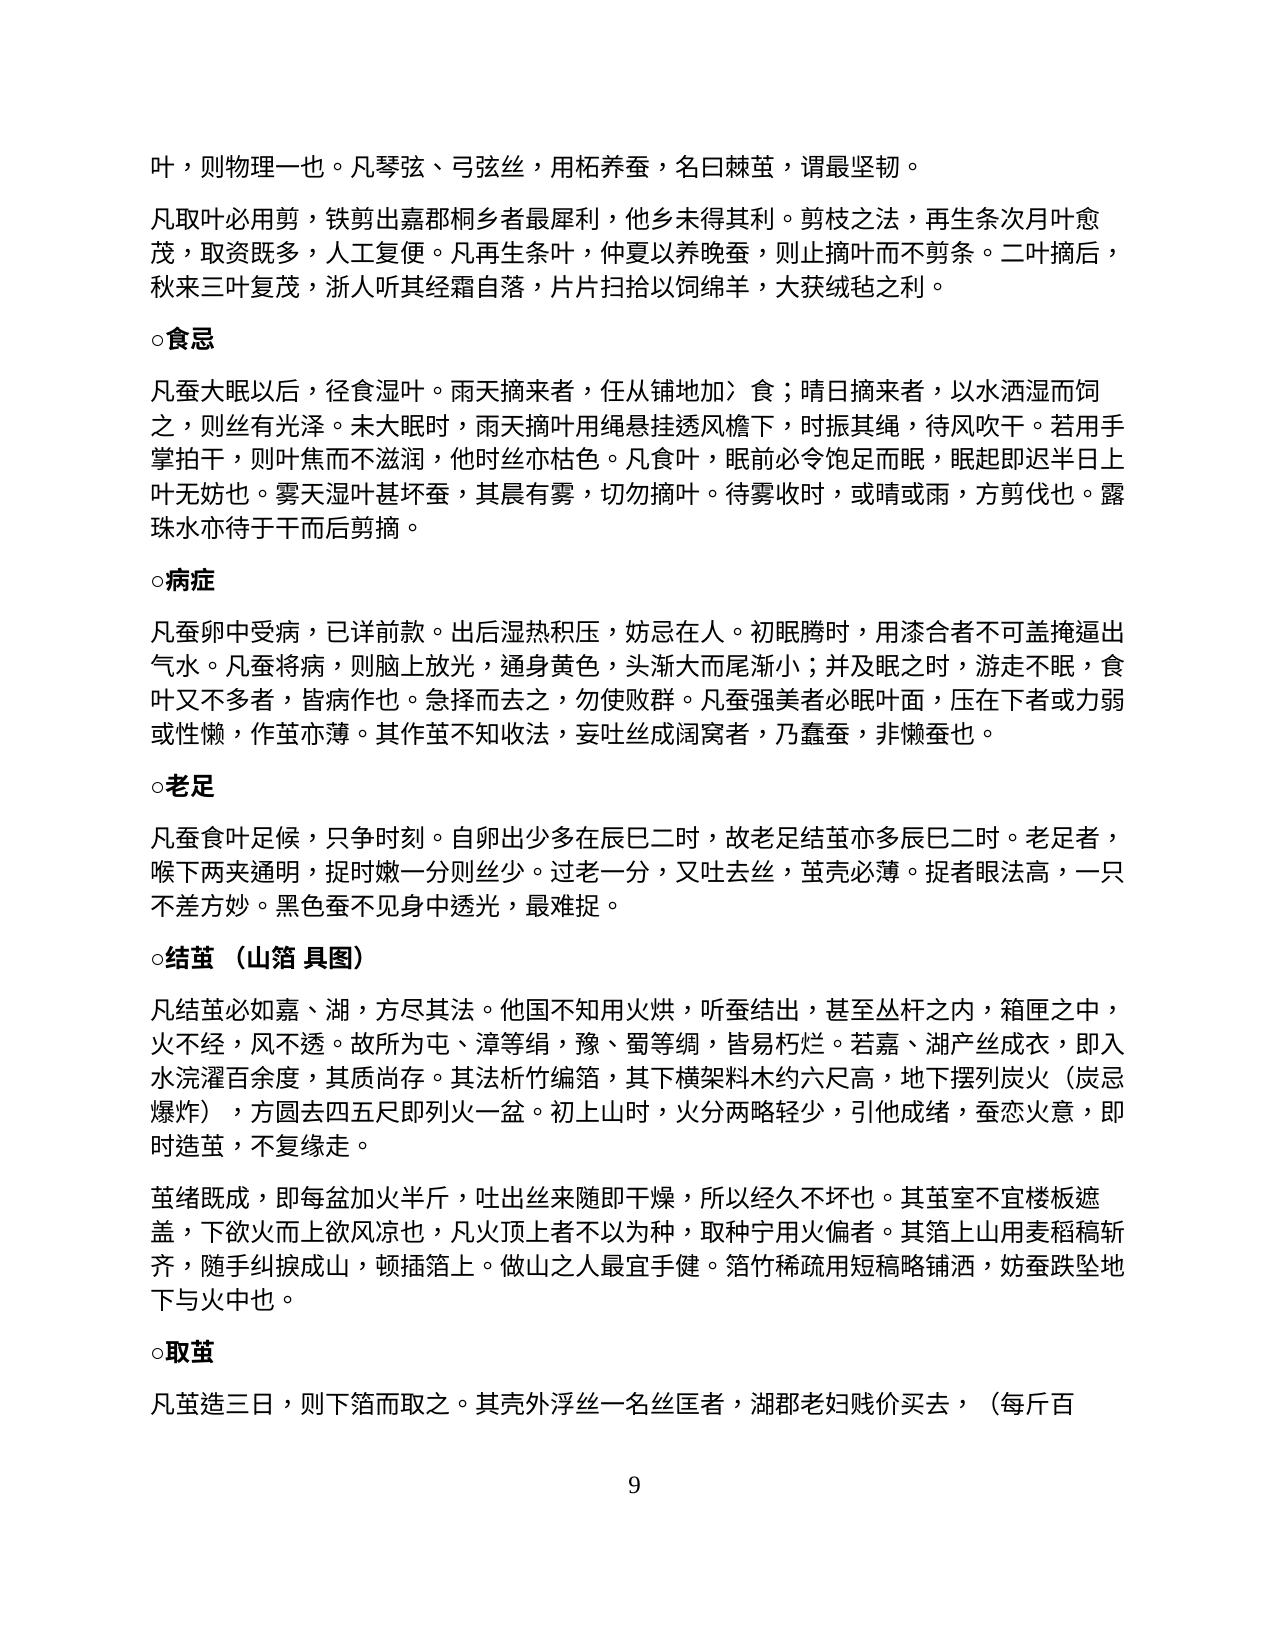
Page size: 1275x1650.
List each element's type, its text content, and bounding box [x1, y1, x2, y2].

text ○取茧 [150, 1335, 1125, 1369]
text ○老足 [150, 768, 1125, 802]
text 凡蚕大眠以后，径食湿叶。雨天摘来者，任从铺地加冫食；晴日摘来者，以水洒湿而饲之，则丝有光泽。未大眠时，雨天摘叶用绳悬挂透风檐下，时振其绳，待风吹干。若用手掌拍干，则叶焦而不滋润，他时丝亦枯色。凡食叶，眠前必令饱足而眠，眠起即迟半日上叶无妨也。雾天湿叶甚坏蚕，其晨有雾，切勿摘叶。待雾收时，或晴或雨，方剪伐也。露珠水亦待于干而后剪摘。 [150, 374, 1125, 544]
text 凡蚕食叶足候，只争时刻。自卵出少多在辰巳二时，故老足结茧亦多辰巳二时。老足者，喉下两夹通明，捉时嫩一分则丝少。过老一分，又吐去丝，茧壳必薄。捉者眼法高，一只不差方妙。黑色蚕不见身中透光，最难捉。 [150, 820, 1125, 923]
text 凡取叶必用剪，铁剪出嘉郡桐乡者最犀利，他乡未得其利。剪枝之法，再生条次月叶愈茂，取资既多，人工复便。凡再生条叶，仲夏以养晚蚕，则止摘叶而不剪条。二叶摘后，秋来三叶复茂，浙人听其经霜自落，片片扫拾以饲绵羊，大获绒毡之利。 [150, 202, 1125, 304]
text ○结茧 （山箔 具图） [150, 941, 1125, 974]
text 凡茧造三日，则下箔而取之。其壳外浮丝一名丝匡者，湖郡老妇贱价买去，（每斤百文。）用铜钱坠打成线，织成湖绸。去浮之后，其茧必用大盘摊开架上，以听治丝、扩绵。若用厨箱掩盖，则郁而丝绪断绝矣。 [150, 1387, 1125, 1421]
text 凡结茧必如嘉、湖，方尽其法。他国不知用火烘，听蚕结出，甚至丛杆之内，箱匣之中，火不经，风不透。故所为屯、漳等绢，豫、蜀等绸，皆易朽烂。若嘉、湖产丝成衣，即入水浣濯百余度，其质尚存。其法析竹编箔，其下横架料木约六尺高，地下摆列炭火（炭忌爆炸），方圆去四五尺即列火一盆。初上山时，火分两略轻少，引他成绪，蚕恋火意，即时造茧，不复缘走。 [150, 992, 1125, 1163]
text 茧绪既成，即每盆加火半斤，吐出丝来随即干燥，所以经久不坏也。其茧室不宜楼板遮盖，下欲火而上欲风凉也，凡火顶上者不以为种，取种宁用火偏者。其箔上山用麦稻稿斩齐，随手纠捩成山，顿插箔上。做山之人最宜手健。箔竹稀疏用短稿略铺洒，妨蚕跌坠地下与火中也。 [150, 1181, 1125, 1317]
text 凡蚕卵中受病，已详前款。出后湿热积压，妨忌在人。初眠腾时，用漆合者不可盖掩逼出气水。凡蚕将病，则脑上放光，通身黄色，头渐大而尾渐小；并及眠之时，游走不眠，食叶又不多者，皆病作也。急择而去之，勿使败群。凡蚕强美者必眠叶面，压在下者或力弱或性懒，作茧亦薄。其作茧不知收法，妄吐丝成阔窝者，乃蠢蚕，非懒蚕也。 [150, 614, 1125, 751]
text ○食忌 [150, 322, 1125, 356]
text ○病症 [150, 562, 1125, 596]
text 叶，则物理一也。凡琴弦、弓弦丝，用柘养蚕，名曰棘茧，谓最坚韧。 [150, 150, 1125, 184]
